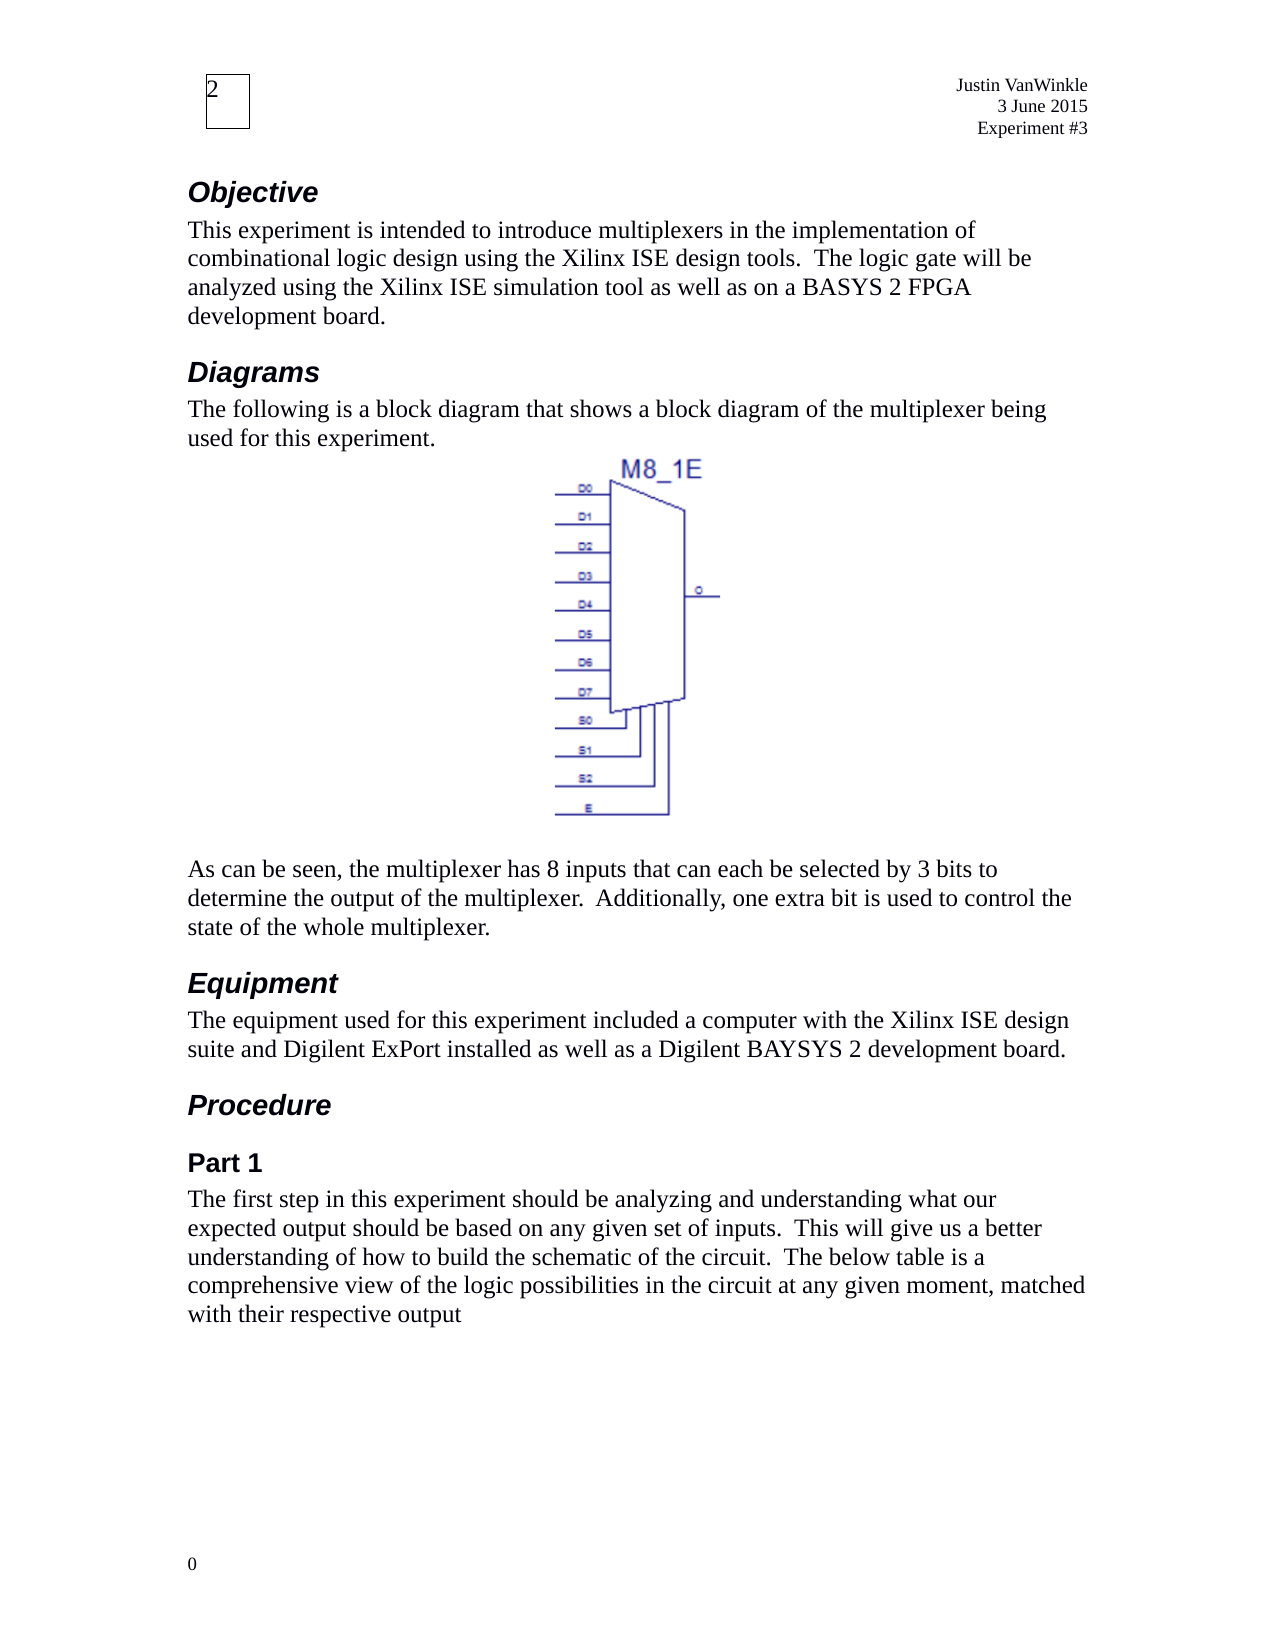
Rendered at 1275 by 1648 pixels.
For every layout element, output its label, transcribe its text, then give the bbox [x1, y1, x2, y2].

text The equipment used for this experiment included a computer with the Xilinx ISE design suite and Digilent ExPort installed as well as a Digilent BAYSYS 2 development board. [187, 1006, 1088, 1063]
text As can be seen, the multiplexer has 8 inputs that can each be selected by 3 bits to determine the output of the multiplexer. Additionally, one extra bit is used to control the state of the whole multiplexer. [187, 854, 1088, 941]
text This experiment is intended to introduce multiplexers in the implementation of combinational logic design using the Xilinx ISE design tools. The logic gate will be analyzed using the Xilinx ISE simulation tool as well as on a BASYS 2 FPGA development board. [187, 215, 1088, 330]
subtitle Part 1 [187, 1147, 1088, 1178]
subtitle Equipment [187, 966, 1088, 999]
subtitle Objective [187, 175, 1088, 208]
subtitle Diagrams [187, 355, 1088, 388]
text The first step in this experiment should be analyzing and understanding what our expected output should be based on any given set of inputs. This will give us a better understanding of how to build the schematic of the circuit. The below table is a comprehensive view of the logic possibilities in the circuit at any given moment, matched with their respective output [187, 1184, 1088, 1328]
subtitle Procedure [187, 1088, 1088, 1122]
picture [554, 452, 721, 841]
text The following is a block diagram that shows a block diagram of the multiplexer being used for this experiment. [187, 394, 1088, 452]
